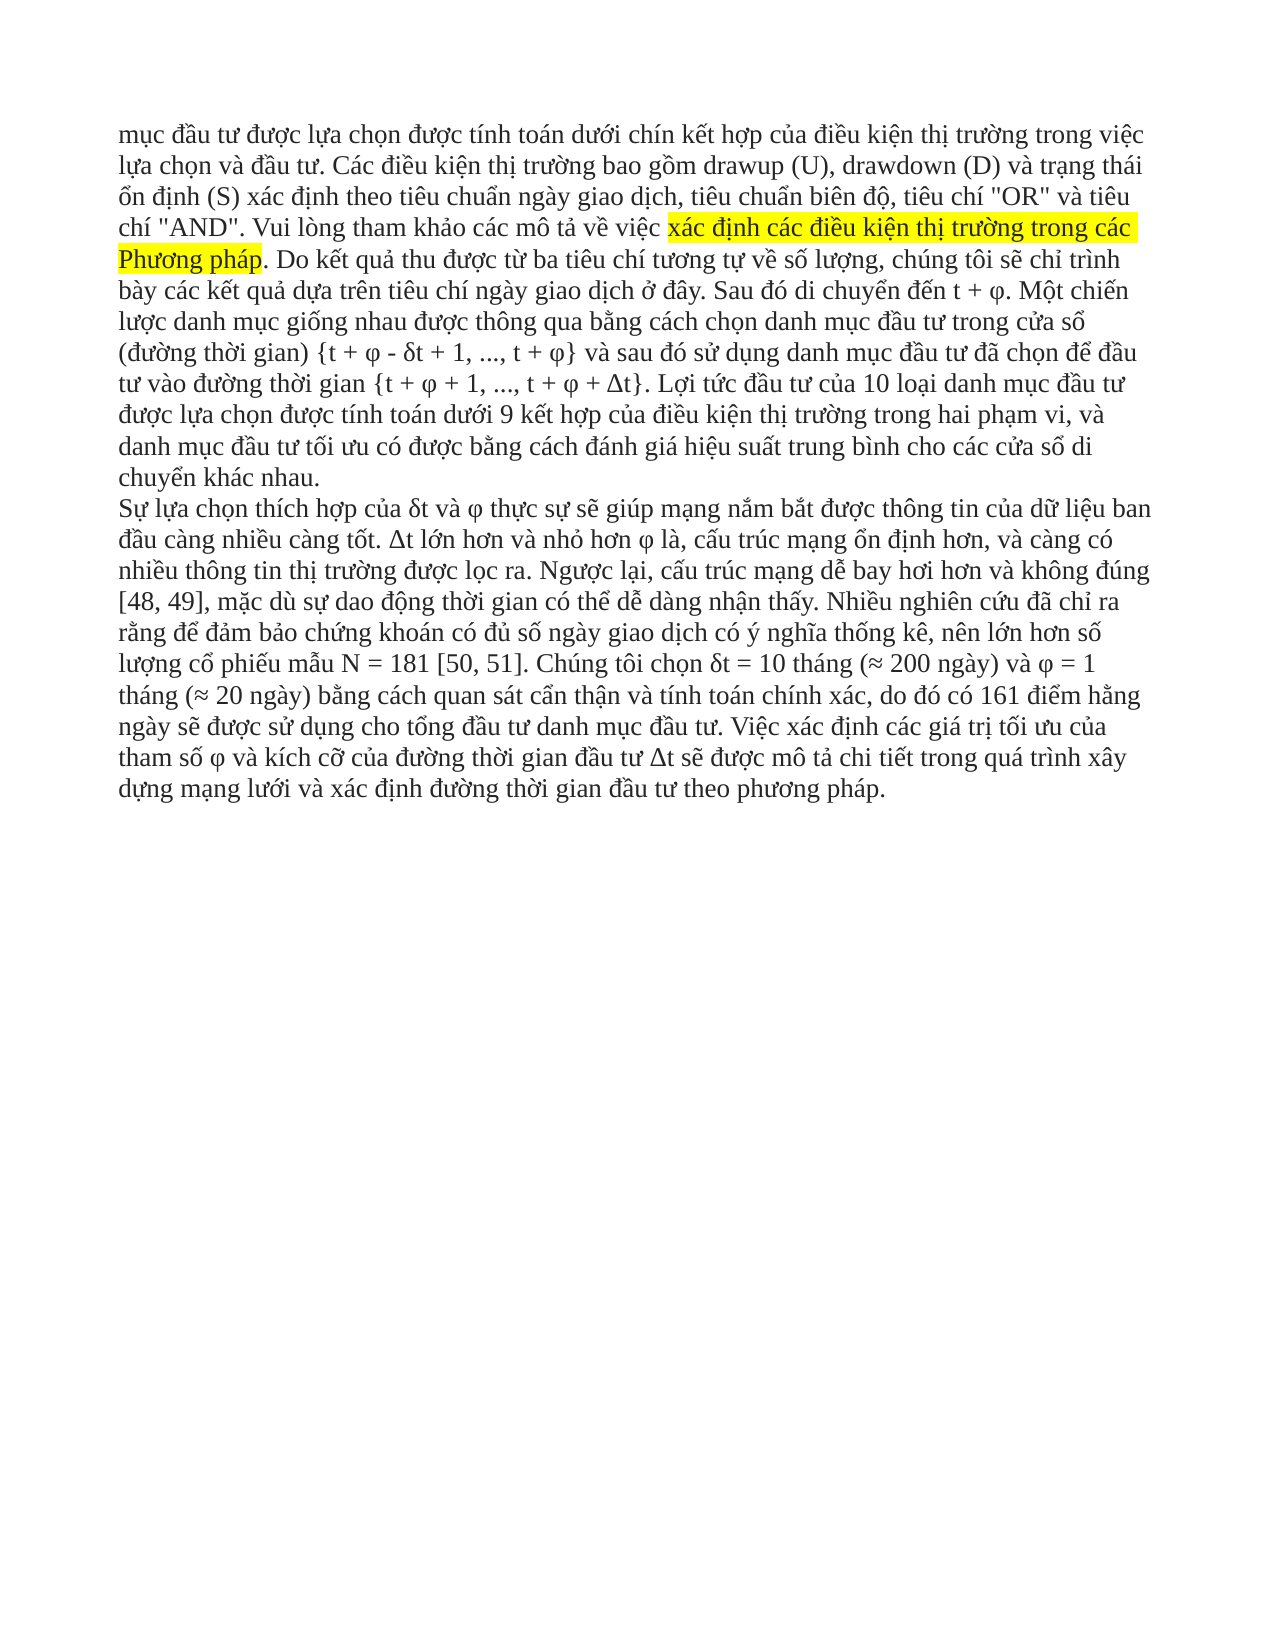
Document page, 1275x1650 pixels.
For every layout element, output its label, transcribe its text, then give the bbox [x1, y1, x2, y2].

text mục đầu tư được lựa chọn được tính toán dưới chín kết hợp của điều kiện thị trường trong việc lựa chọn và đầu tư. Các điều kiện thị trường bao gồm drawup (U), drawdown (D) và trạng thái ổn định (S) xác định theo tiêu chuẩn ngày giao dịch, tiêu chuẩn biên độ, tiêu chí "OR" và tiêu chí "AND". Vui lòng tham khảo các mô tả về việc xác định các điều kiện thị trường trong các Phương pháp. Do kết quả thu được từ ba tiêu chí tương tự về số lượng, chúng tôi sẽ chỉ trình bày các kết quả dựa trên tiêu chí ngày giao dịch ở đây. Sau đó di chuyển đến t + φ. Một chiến lược danh mục giống nhau được thông qua bằng cách chọn danh mục đầu tư trong cửa sổ (đường thời gian) {t + φ - δt + 1, ..., t + φ} và sau đó sử dụng danh mục đầu tư đã chọn để đầu tư vào đường thời gian {t + φ + 1, ..., t + φ + Δt}. Lợi tức đầu tư của 10 loại danh mục đầu tư được lựa chọn được tính toán dưới 9 kết hợp của điều kiện thị trường trong hai phạm vi, và danh mục đầu tư tối ưu có được bằng cách đánh giá hiệu suất trung bình cho các cửa sổ di chuyển khác nhau. [118, 118, 1157, 492]
text Sự lựa chọn thích hợp của δt và φ thực sự sẽ giúp mạng nắm bắt được thông tin của dữ liệu ban đầu càng nhiều càng tốt. Δt lớn hơn và nhỏ hơn φ là, cấu trúc mạng ổn định hơn, và càng có nhiều thông tin thị trường được lọc ra. Ngược lại, cấu trúc mạng dễ bay hơi hơn và không đúng [48, 49], mặc dù sự dao động thời gian có thể dễ dàng nhận thấy. Nhiều nghiên cứu đã chỉ ra rằng để đảm bảo chứng khoán có đủ số ngày giao dịch có ý nghĩa thống kê, nên lớn hơn số lượng cổ phiếu mẫu N = 181 [50, 51]. Chúng tôi chọn δt = 10 tháng (≈ 200 ngày) và φ = 1 tháng (≈ 20 ngày) bằng cách quan sát cẩn thận và tính toán chính xác, do đó có 161 điểm hằng ngày sẽ được sử dụng cho tổng đầu tư danh mục đầu tư. Việc xác định các giá trị tối ưu của tham số φ và kích cỡ của đường thời gian đầu tư Δt sẽ được mô tả chi tiết trong quá trình xây dựng mạng lưới và xác định đường thời gian đầu tư theo phương pháp. [118, 492, 1157, 803]
